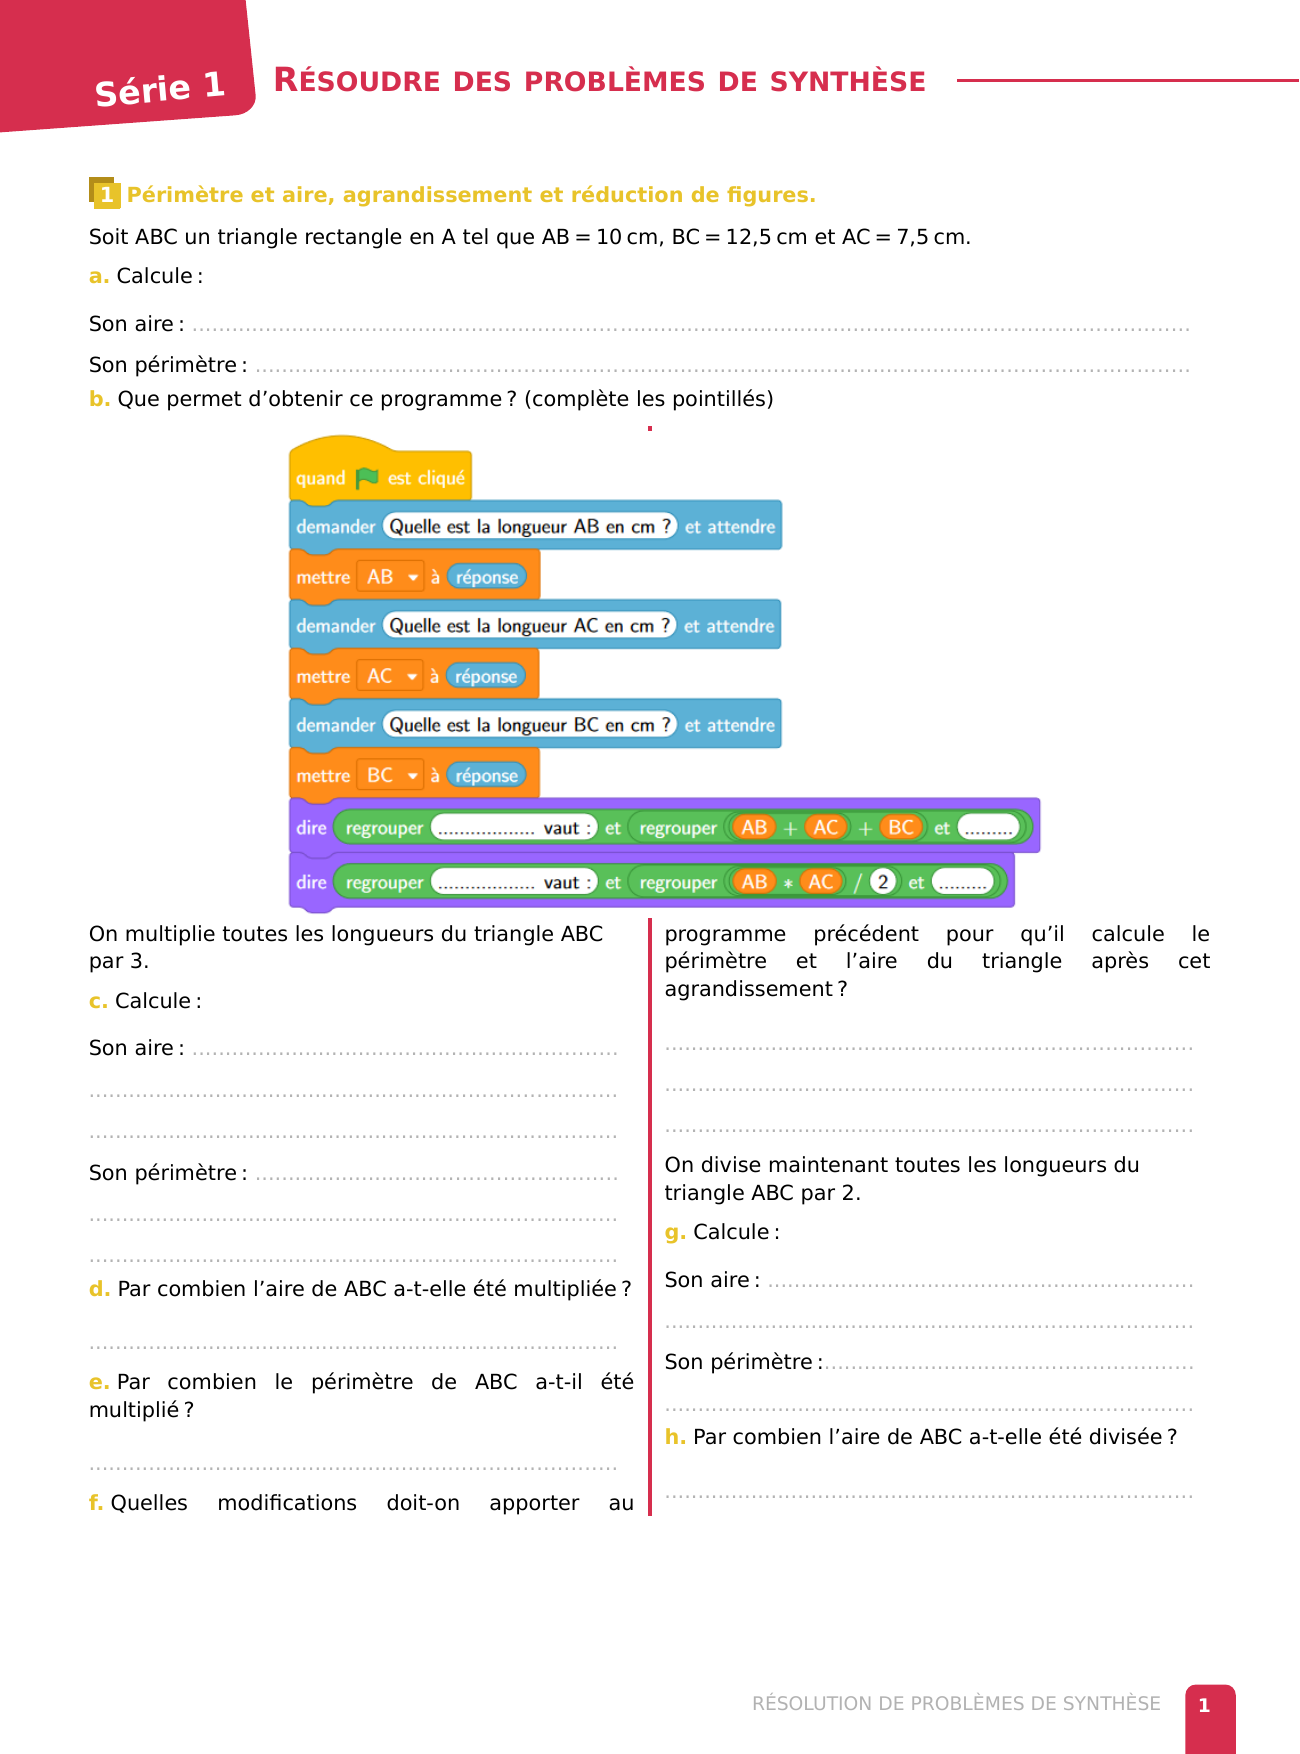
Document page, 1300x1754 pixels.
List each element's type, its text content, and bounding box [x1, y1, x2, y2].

subtitle On multiplie toutes les longueurs du triangle ABC par 3. [88, 426, 629, 974]
subtitle Par combien l’aire de ABC a-t-elle été divisée ? [664, 1425, 1211, 1450]
subtitle Par combien l’aire de ABC a-t-elle été multipliée ? [88, 1277, 635, 1301]
text Son périmètre : [664, 1337, 1211, 1419]
subtitle programme précédent pour qu’il calcule le périmètre et l’aire du triangle après cet agrandissement ? [664, 426, 1211, 1001]
subtitle Que permet d’obtenir ce programme ? (complète les pointillés) [88, 387, 1211, 411]
text Son aire : [664, 1254, 1211, 1337]
text Son périmètre : [88, 1147, 635, 1271]
subtitle On divise maintenant toutes les longueurs du triangle ABC par 2. [664, 1153, 1205, 1205]
subtitle Quelles modifications doit-on apporter au [88, 1491, 635, 1515]
subtitle Calcule : [88, 264, 1211, 289]
subtitle Calcule : [88, 989, 635, 1013]
text Son aire : [88, 1023, 635, 1147]
text Son aire : [88, 298, 1211, 339]
text Son périmètre : [88, 339, 1211, 381]
subtitle Calcule : [664, 1220, 1211, 1244]
subtitle Soit ABC un triangle rectangle en A tel que AB = 10 cm, BC = 12,5 cm et AC = 7,5 cm. [88, 225, 1205, 249]
subtitle Périmètre et aire, agrandissement et réduction de figures. [114, 177, 1211, 208]
picture [283, 431, 1046, 918]
subtitle Par combien le périmètre de ABC a-t-il été multiplié ? [88, 1370, 635, 1422]
